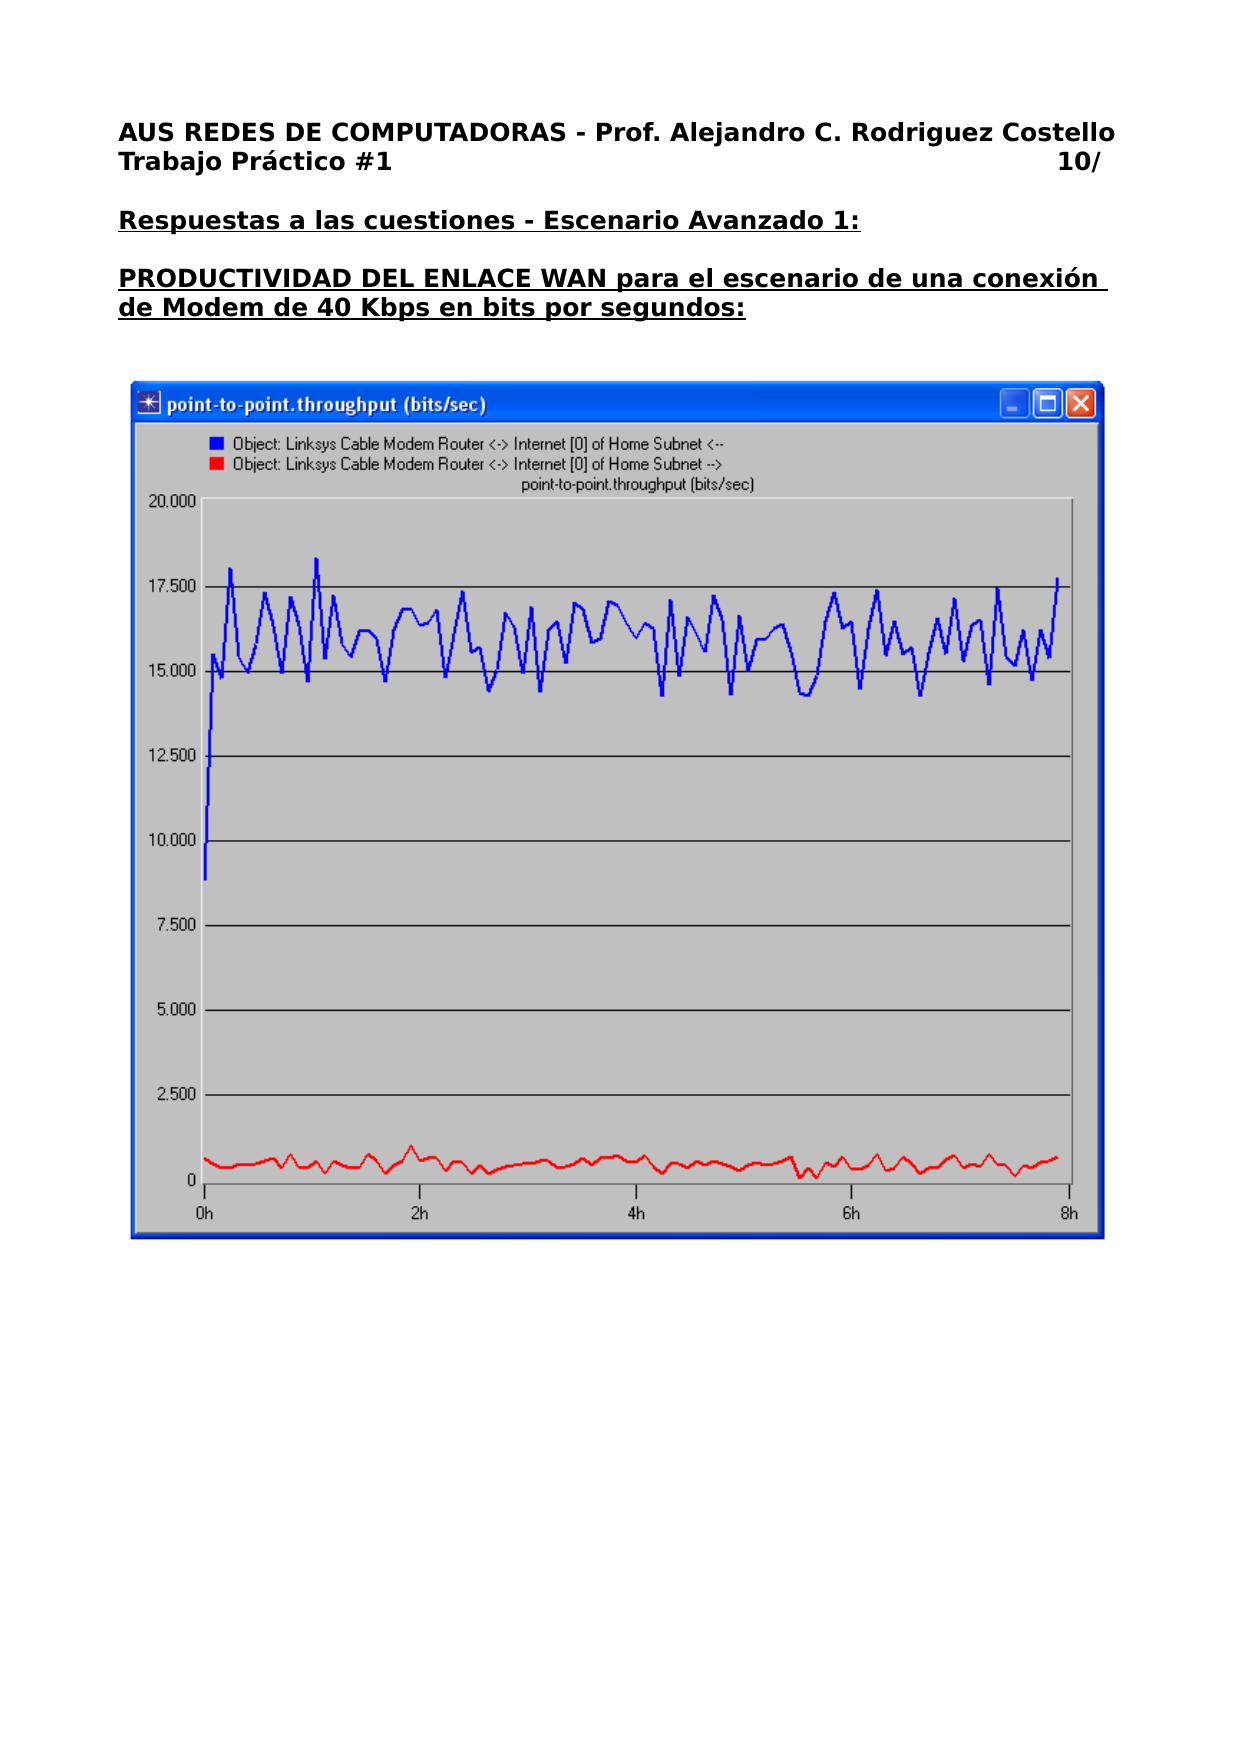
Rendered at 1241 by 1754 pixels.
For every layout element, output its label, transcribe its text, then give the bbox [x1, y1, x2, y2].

text Respuestas a las cuestiones - Escenario Avanzado 1: [118, 206, 1122, 235]
text PRODUCTIVIDAD DEL ENLACE WAN para el escenario de una conexión de Modem de 40 Kbps en bits por segundos: [118, 264, 1122, 323]
picture [118, 351, 1122, 1284]
